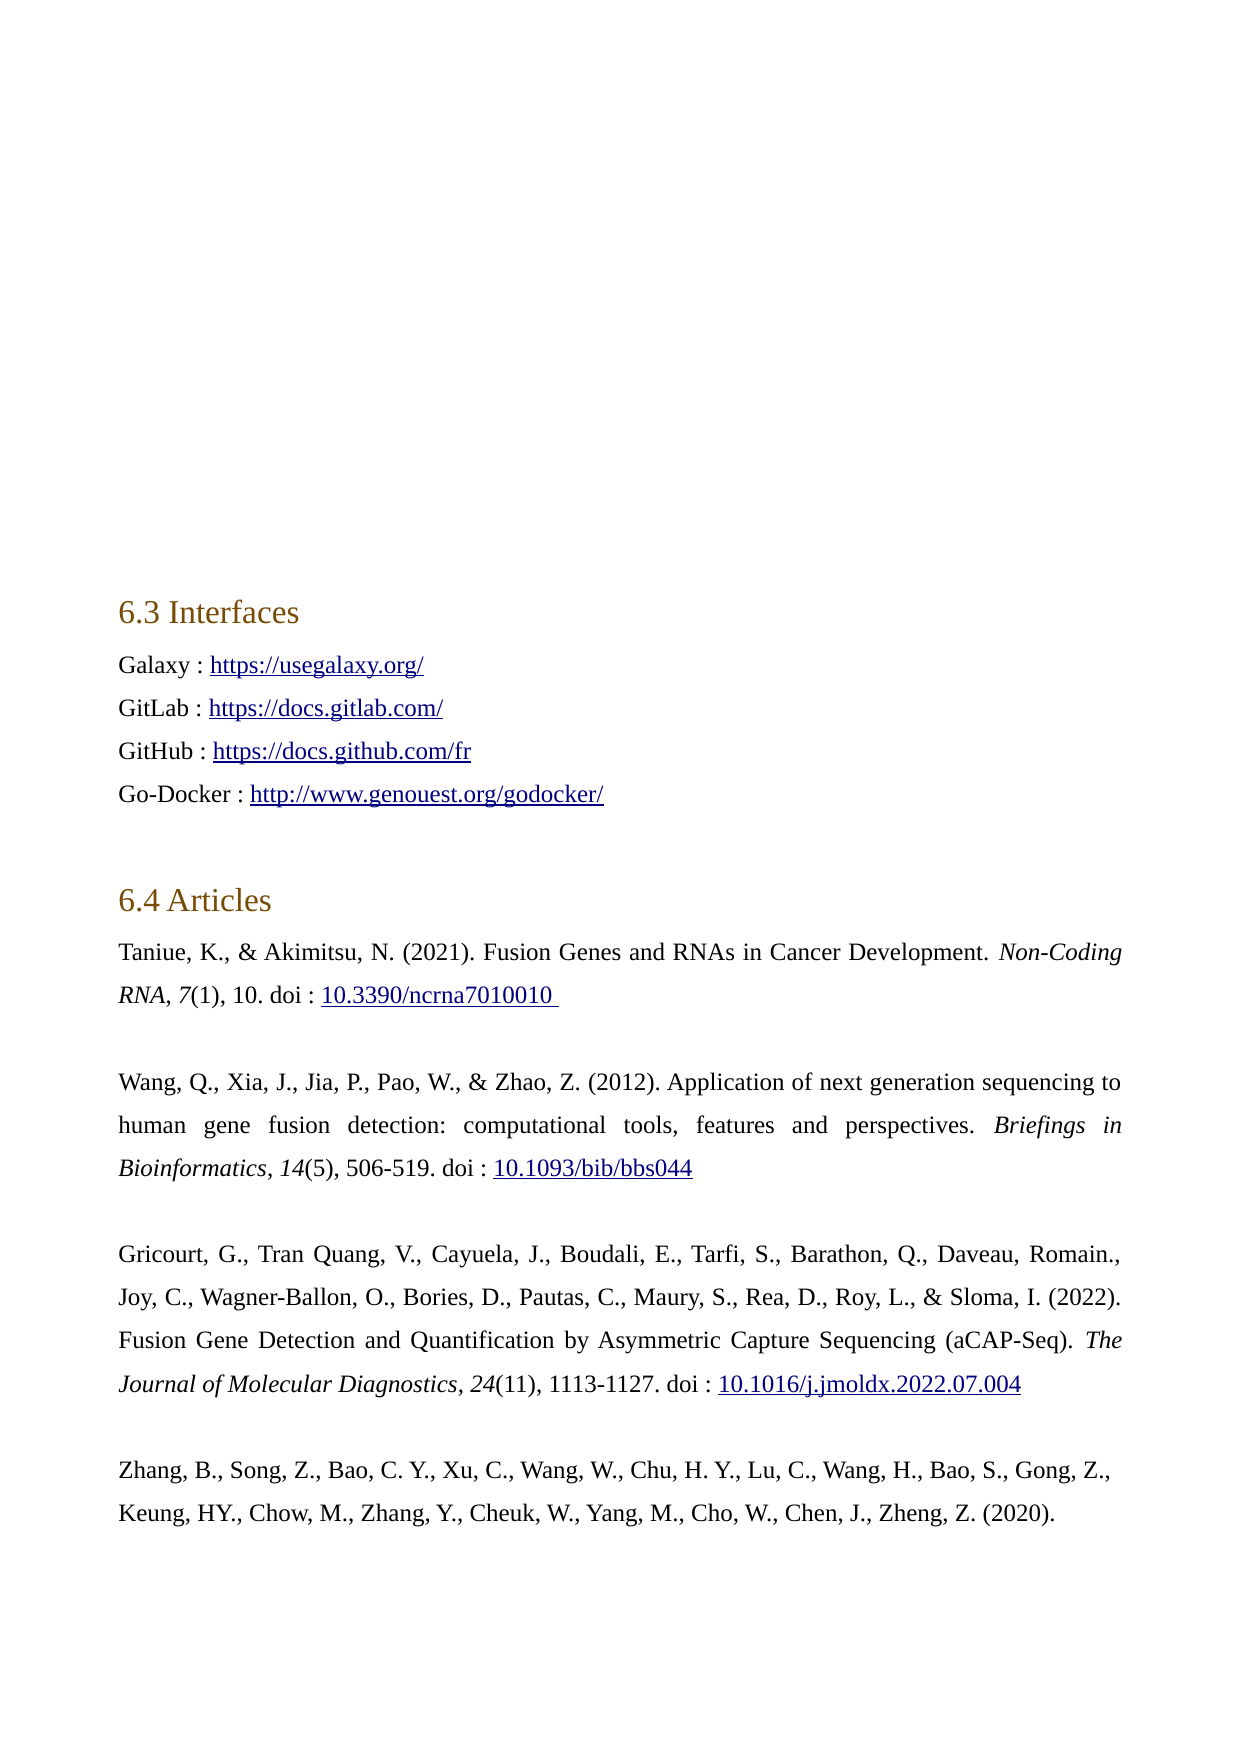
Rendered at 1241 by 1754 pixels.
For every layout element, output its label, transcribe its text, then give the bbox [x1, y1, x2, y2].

text Galaxy : https://usegalaxy.org/ [118, 650, 1122, 679]
text 6.3 Interfaces [118, 592, 1122, 631]
text Wang, Q., Xia, J., Jia, P., Pao, W., & Zhao, Z. (2012). Application of next generation sequencing to human gene fusion detection: computational tools, features and perspectives. Briefings in Bioinformatics, 14(5), 506-519. doi : 10.1093/bib/bbs044 [118, 1067, 1122, 1182]
text Taniue, K., & Akimitsu, N. (2021). Fusion Genes and RNAs in Cancer Development. Non-Coding RNA, 7(1), 10. doi : 10.3390/ncrna7010010 [118, 937, 1122, 1009]
text Go-Docker : http://www.genouest.org/godocker/ [118, 779, 1122, 808]
text GitLab : https://docs.gitlab.com/ [118, 693, 1122, 722]
text GitHub : https://docs.github.com/fr [118, 736, 1122, 765]
text 6.4 Articles [118, 880, 1122, 918]
text Zhang, B., Song, Z., Bao, C. Y., Xu, C., Wang, W., Chu, H. Y., Lu, C., Wang, H., Bao, S., Gong, Z., Keung, HY., Chow, M., Zhang, Y., Cheuk, W., Yang, M., Cho, W., Chen, J., Zheng, Z. (2020). [118, 1455, 1122, 1527]
text Gricourt, G., Tran Quang, V., Cayuela, J., Boudali, E., Tarfi, S., Barathon, Q., Daveau, Romain., Joy, C., Wagner-Ballon, O., Bories, D., Pautas, C., Maury, S., Rea, D., Roy, L., & Sloma, I. (2022). Fusion Gene Detection and Quantification by Asymmetric Capture Sequencing (aCAP-Seq). The Journal of Molecular Diagnostics, 24(11), 1113-1127. doi : 10.1016/j.jmoldx.2022.07.004 [118, 1239, 1122, 1397]
